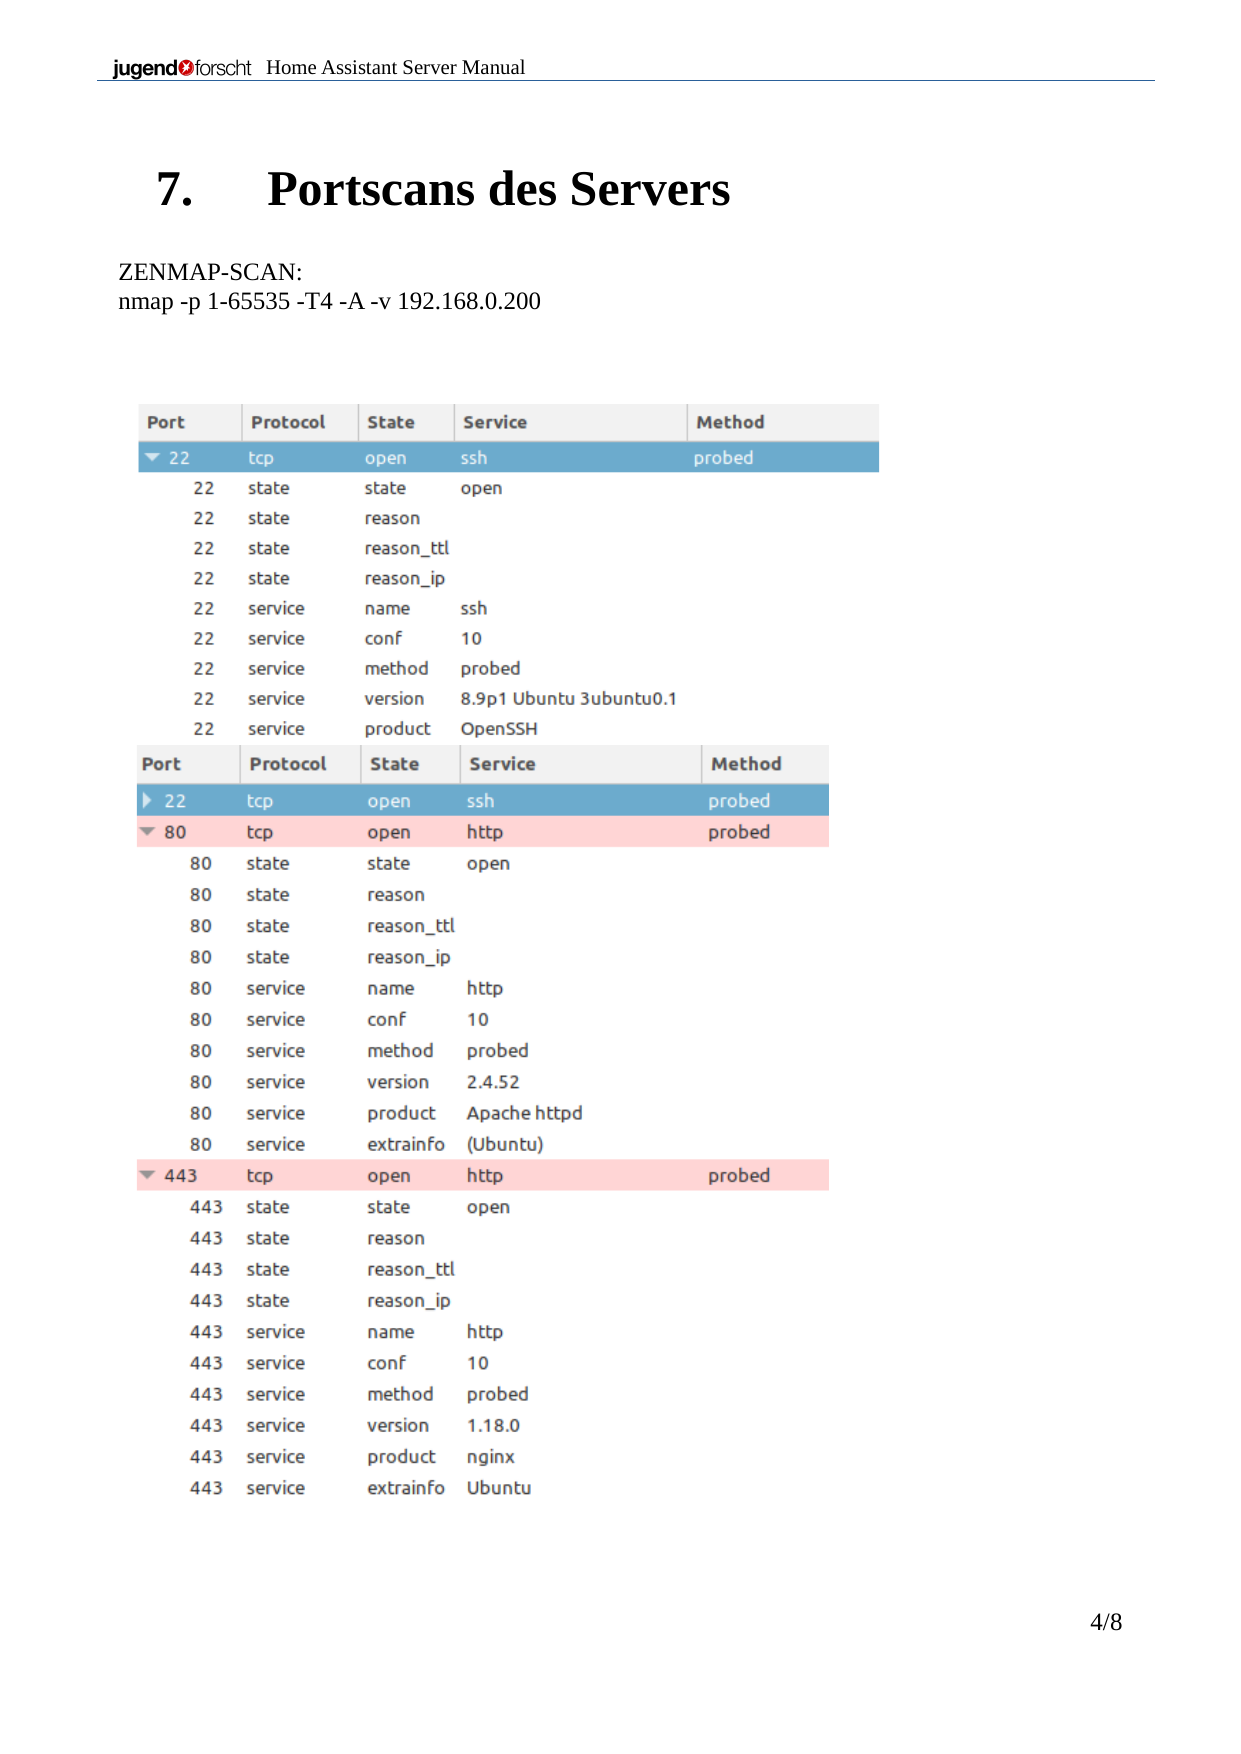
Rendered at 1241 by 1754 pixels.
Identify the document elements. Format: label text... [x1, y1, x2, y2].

picture [110, 58, 254, 81]
subtitle Portscans des Servers [156, 159, 1122, 216]
picture [136, 404, 880, 1503]
text ZENMAP-SCAN: nmap -p 1-65535 -T4 -A -v 192.168.0.200 [118, 229, 1122, 315]
